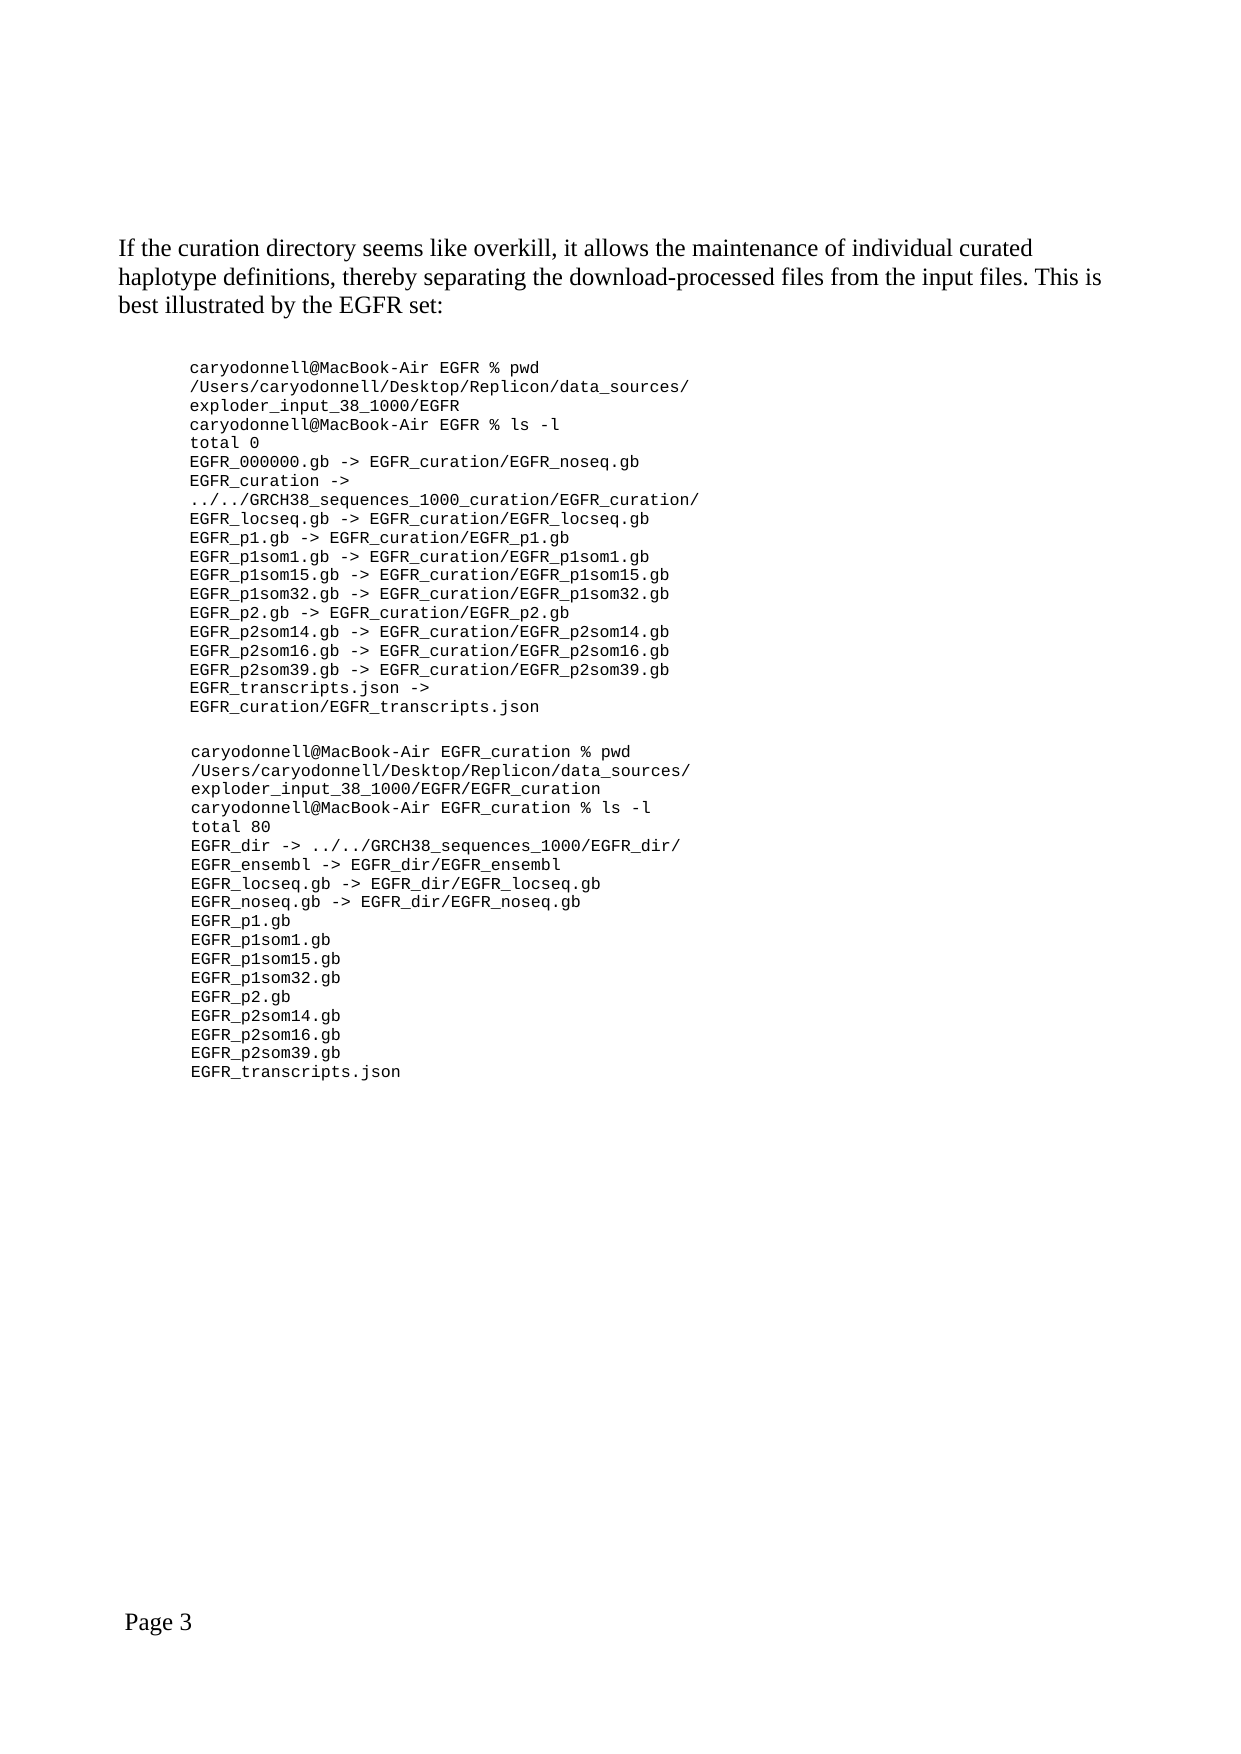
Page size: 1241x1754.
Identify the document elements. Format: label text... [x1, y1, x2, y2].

text If the curation directory seems like overkill, it allows the maintenance of individual curated haplotype definitions, thereby separating the download-processed files from the input files. This is best illustrated by the EGFR set: [118, 233, 1122, 319]
